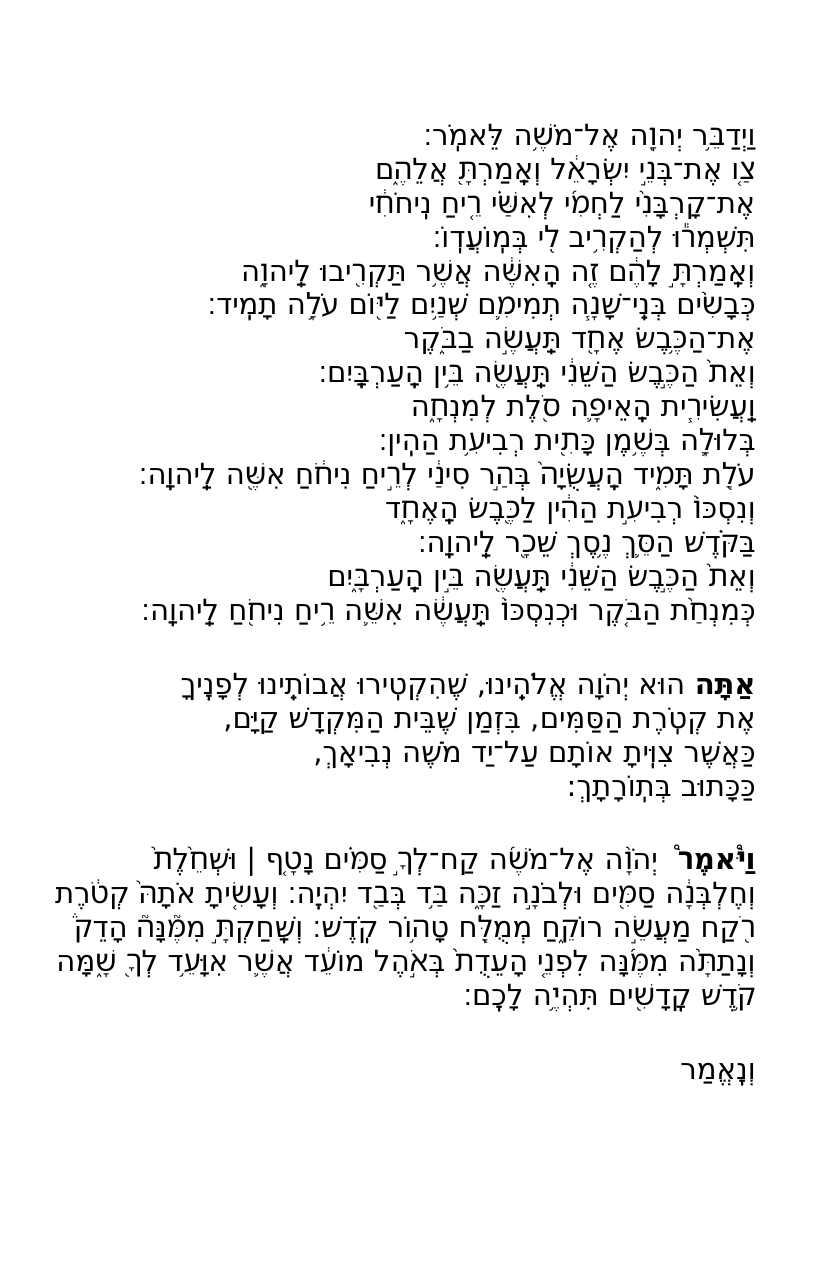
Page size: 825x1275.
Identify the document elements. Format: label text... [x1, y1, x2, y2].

text וַֽעֲשִׂירִ֧ית הָֽאֵיפָ֛ה סֹ֖לֶת לְמִנְחָ֑ה [53, 390, 756, 424]
text עֹלַ֖ת תָּמִ֑יד הָֽעֲשֻׂיָה֙ בְּהַ֣ר סִינַ֔י לְרֵ֣יחַ נִיחֹ֔חַ אִשֶּׁ֖ה לַֽיהוָֽה׃ [53, 458, 756, 492]
text וְנִסְכּוֹ֙ רְבִיעִ֣ת הַהִ֔ין לַכֶּ֖בֶשׂ הָֽאֶחָ֑ד [53, 492, 756, 526]
text וַיְדַבֵּ֥ר יְהוָ֖ה אֶל־מֹשֶׁ֥ה לֵּאמֹֽר׃ [53, 118, 756, 152]
text וְאֵת֙ הַכֶּ֣בֶשׂ הַשֵּׁנִ֔י תַּֽעֲשֶׂ֖ה בֵּ֥ין הָֽעַרְבָּֽיִם׃ [53, 356, 756, 390]
text אֶת־הַכֶּ֥בֶשׂ אֶחָ֖ד תַּֽעֲשֶׂ֣ה בַבֹּ֑קֶר [53, 322, 756, 356]
text וַיֹּ֩אמֶר֩ יְהֹוָ֨ה אֶל־מֹשֶׁ֜ה קַח־לְךָ֣ סַמִּ֗ים נָטָ֤ף | וּשְׁחֵ֙לֶת֙ וְחֶלְבְּנָ֔ה סַמִּ֖ים וּלְבֹנָ֣ה זַכָּ֑ה בַּ֥ד בְּבַ֖ד יִהְיֶֽה׃ וְעָשִׂ֤יתָ אֹתָהּ֙ קְטֹ֔רֶת רֹ֖קַח מַעֲשֵׂ֣ה רוֹקֵ֑חַ מְמֻלָּ֖ח טָה֥וֹר קֹֽדֶשׁ׃ וְשָֽׁחַקְתָּ֣ מִמֶּ֘נָּה֮ הָדֵק֒ וְנָתַתָּ֨ה מִמֶּ֜נָּה לִפְנֵ֤י הָעֵדֻת֙ בְּאֹ֣הֶל מוֹעֵ֔ד אֲשֶׁ֛ר אִוָּעֵ֥ד לְךָ֖ שָׁ֑מָּה קֹ֥דֶשׁ קׇֽדָשִׁ֖ים תִּהְיֶ֥ה לָכֶֽם׃ [53, 843, 756, 1012]
text כְּמִנְחַ֨ת הַבֹּ֤קֶר וּכְנִסְכּוֹ֙ תַּֽעֲשֶׂ֔ה אִשֵּׁ֛ה רֵ֥יחַ נִיחֹ֖חַ לַֽיהוָֽה׃ [53, 593, 756, 627]
text אֶת קְטֹֽרֶת הַסַּמִּים, בִּזְמַן שֶׁבֵּית הַמִּקְדָשׁ קַיָּם, [53, 701, 756, 735]
text כְּבָשִׂ֨ים בְּנֵֽי־שָׁנָ֧ה תְמִימִ֛ם שְׁנַ֥יִם לַיּ֖וֹם עֹלָ֥ה תָמִֽיד׃ [53, 288, 756, 322]
text בַּקֹּ֗דֶשׁ הַסֵּ֛ךְ נֶ֥סֶךְ שֵׁכָ֖ר לַֽיהוָֽה׃ [53, 526, 756, 559]
text בְּלוּלָ֛ה בְּשֶׁ֥מֶן כָּתִ֖ית רְבִיעִ֥ת הַהִֽין׃ [53, 424, 756, 458]
text צַ֚ו אֶת־בְּנֵ֣י יִשְׂרָאֵ֔ל וְאָֽמַרְתָּ֖ אֲלֵהֶ֑ם [53, 152, 756, 186]
text וְאֵת֙ הַכֶּ֣בֶשׂ הַשֵּׁנִ֔י תַּֽעֲשֶׂ֖ה בֵּ֣ין הָֽעַרְבָּ֑יִם [53, 559, 756, 593]
text וְנֶֽאֱמַר [53, 1052, 756, 1086]
text אַתָּה הוּא יְהֹוָה אֱלֹהֵֽינוּ, שֶׁהִקְטִֽירוּ אֲבוֹתֵֽינוּ לְפָנֶֽיךָ [53, 667, 756, 701]
text תִּשְׁמְר֕וּ לְהַקְרִ֥יב לִ֖י בְּמֽוֹעֲדֽוֹ׃ [53, 220, 756, 254]
text אֶת־קָרְבָּנִ֨י לַחְמִ֜י לְאִשַּׁ֗י רֵ֚יחַ נִֽיחֹחִ֔י [53, 186, 756, 220]
text כַּכָּתוּב בְּתֽוֹרָתָךְ: [53, 769, 756, 803]
text וְאָֽמַרְתָּ֣ לָהֶ֔ם זֶ֚ה הָֽאִשֶּׁ֔ה אֲשֶׁ֥ר תַּקְרִ֖יבוּ לַֽיהוָ֑ה [53, 254, 756, 288]
text כַּאֲשֶׁר צִוִּֽיתָ אוֹתָם עַל־יַד מֹשֶׁה נְבִיאָךְ, [53, 735, 756, 769]
